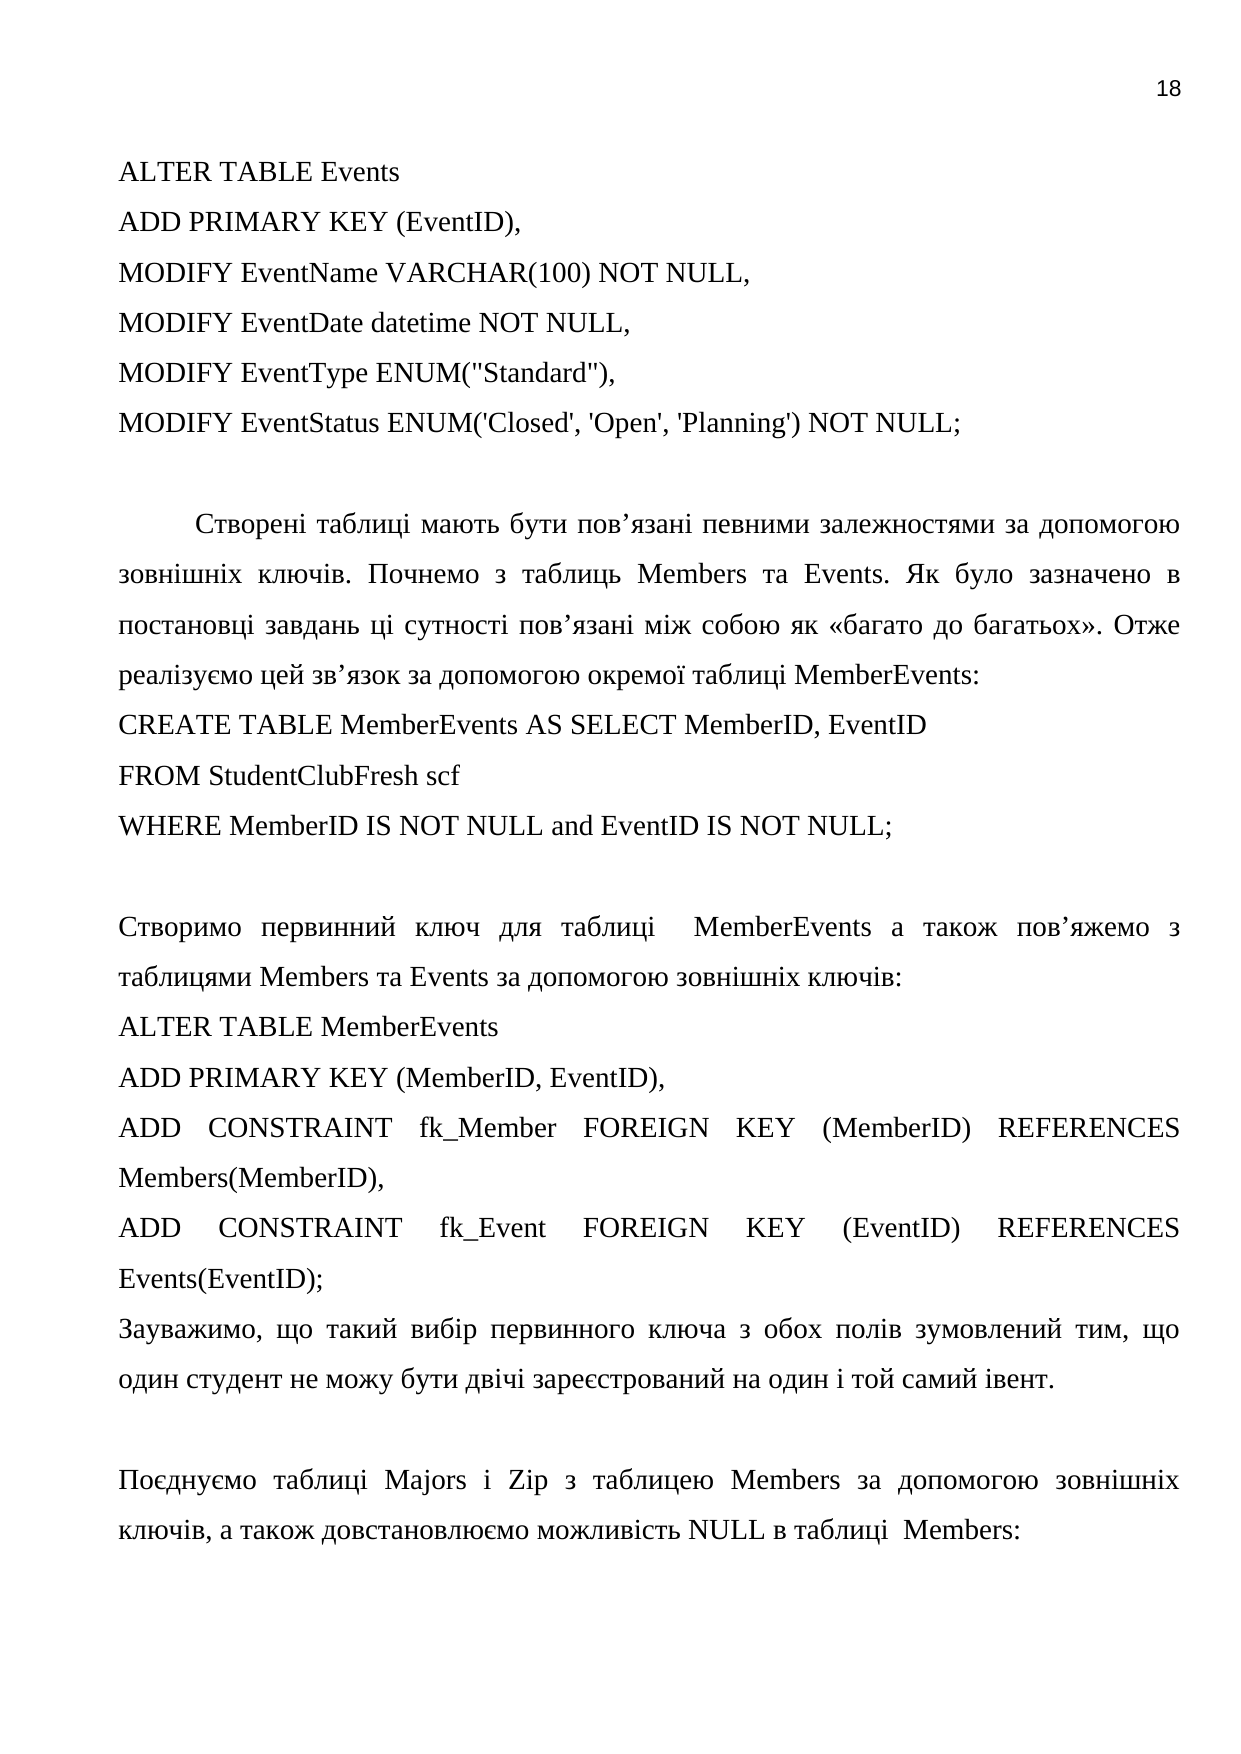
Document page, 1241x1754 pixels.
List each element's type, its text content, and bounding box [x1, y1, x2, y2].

text WHERE MemberID IS NOT NULL and EventID IS NOT NULL; [118, 808, 1181, 842]
text CREATE TABLE MemberEvents AS SELECT MemberID, EventID [118, 707, 1181, 741]
text ADD CONSTRAINT fk_Member FOREIGN KEY (MemberID) REFERENCES Members(MemberID), [118, 1110, 1181, 1194]
text ADD PRIMARY KEY (EventID), [118, 204, 1181, 238]
text MODIFY EventType ENUM("Standard"), [118, 355, 1181, 389]
text ALTER TABLE MemberEvents [118, 1009, 1181, 1043]
text MODIFY EventStatus ENUM('Closed', 'Open', 'Planning') NOT NULL; [118, 406, 1181, 439]
text Створені таблиці мають бути пов’язані певними залежностями за допомогою зовнішніх ключів. Почнемо з таблиць Members та Events. Як було зазначено в постановці завдань ці сутності пов’язані між собою як «багато до багатьох». Отже реалізуємо цей зв’язок за допомогою окремої таблиці MemberEvents: [118, 506, 1181, 691]
text Поєднуємо таблиці Majors і Zip з таблицею Members за допомогою зовнішніх ключів, а також довстановлюємо можливість NULL в таблиці Members: [118, 1462, 1181, 1546]
text MODIFY EventName VARCHAR(100) NOT NULL, [118, 255, 1181, 288]
text FROM StudentClubFresh scf [118, 758, 1181, 791]
text ADD CONSTRAINT fk_Event FOREIGN KEY (EventID) REFERENCES Events(EventID); [118, 1211, 1181, 1294]
text ADD PRIMARY KEY (MemberID, EventID), [118, 1060, 1181, 1093]
text Зауважимо, що такий вибір первинного ключа з обох полів зумовлений тим, що один студент не можу бути двічі зареєстрований на один і той самий івент. [118, 1311, 1181, 1395]
text Створимо первинний ключ для таблиці MemberEvents а також пов’яжемо з таблицями Members та Events за допомогою зовнішніх ключів: [118, 909, 1181, 993]
text MODIFY EventDate datetime NOT NULL, [118, 305, 1181, 338]
text ALTER TABLE Events [118, 154, 1181, 188]
